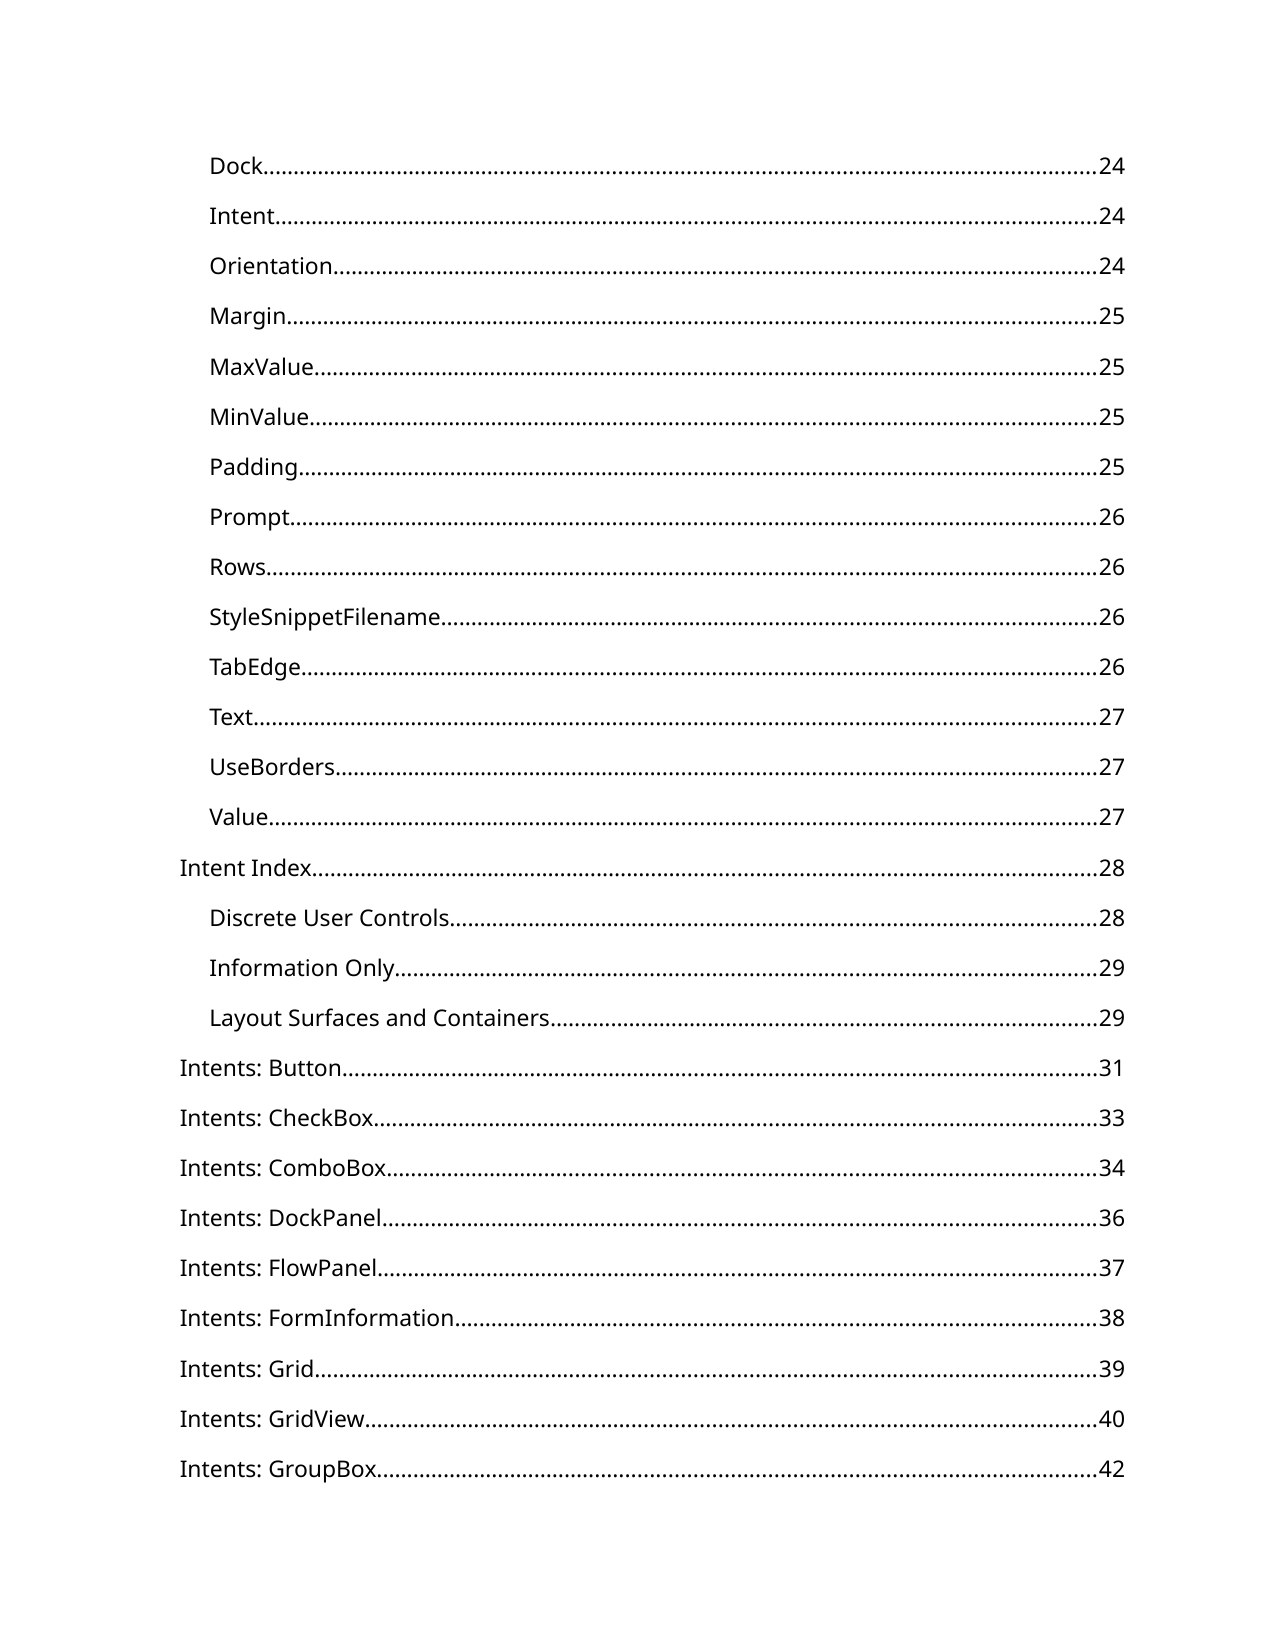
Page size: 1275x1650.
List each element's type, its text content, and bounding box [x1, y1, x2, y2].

text Intents: Grid 39 [179, 1352, 1125, 1384]
text Prompt 26 [209, 501, 1125, 532]
text Intents: FlowPanel 37 [179, 1252, 1125, 1283]
text Layout Surfaces and Containers 29 [209, 1002, 1125, 1033]
text Discrete User Controls 28 [209, 902, 1125, 933]
text Intents: DockPanel 36 [179, 1202, 1125, 1233]
text Intents: GridView 40 [179, 1403, 1125, 1434]
text Intent 24 [209, 200, 1125, 231]
text Padding 25 [209, 451, 1125, 482]
text Intents: GroupBox 42 [179, 1453, 1125, 1484]
text Value 27 [209, 801, 1125, 833]
text Intents: FormInformation 38 [179, 1302, 1125, 1334]
text Information Only 29 [209, 952, 1125, 983]
text UseBorders 27 [209, 751, 1125, 782]
text Intent Index 28 [179, 851, 1125, 883]
text Text 27 [209, 701, 1125, 732]
text Intents: ComboBox 34 [179, 1152, 1125, 1183]
text Rows 26 [209, 551, 1125, 582]
text MinValue 25 [209, 401, 1125, 432]
text Intents: CheckBox 33 [179, 1102, 1125, 1133]
text Intents: Button 31 [179, 1052, 1125, 1083]
text Dock 24 [209, 150, 1125, 181]
text Margin 25 [209, 300, 1125, 332]
text StyleSnippetFilename 26 [209, 601, 1125, 632]
text MaxValue 25 [209, 350, 1125, 382]
text Orientation 24 [209, 250, 1125, 281]
text TabEdge 26 [209, 651, 1125, 682]
